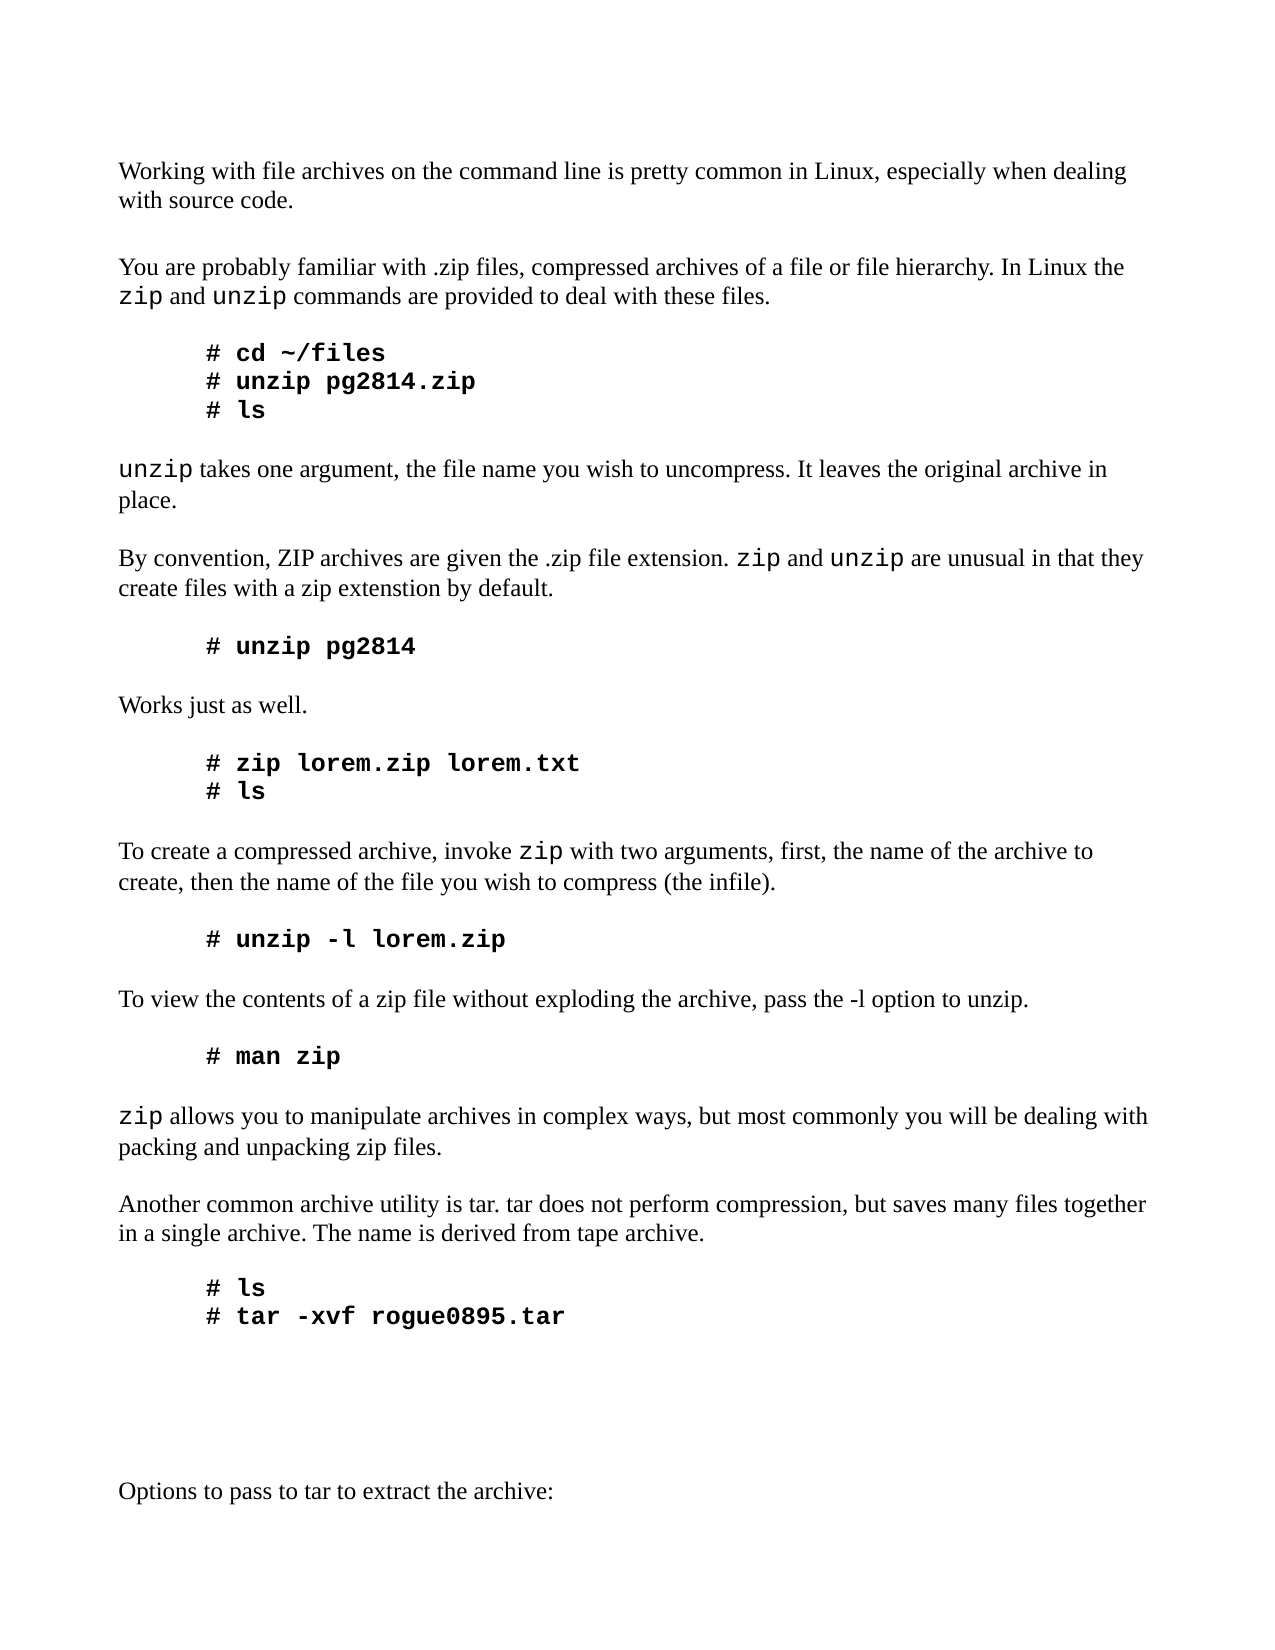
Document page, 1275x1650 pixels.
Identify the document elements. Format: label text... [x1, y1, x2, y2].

text # tar -xvf rogue0895.tar [118, 1304, 1157, 1332]
text # unzip pg2814.zip [118, 369, 1157, 397]
text Working with file archives on the command line is pretty common in Linux, especially when dealing with source code. [118, 156, 1157, 214]
text # cd ~/files [118, 341, 1157, 369]
text # ls [118, 397, 1157, 426]
text To view the contents of a zip file without exploding the archive, pass the -l option to unzip. [118, 984, 1157, 1013]
text # unzip pg2814 [118, 631, 1157, 662]
text To create a compressed archive, invoke zip with two arguments, first, the name of the archive to create, then the name of the file you wish to compress (the infile). [118, 836, 1157, 896]
text # unzip -l lorem.zip [118, 924, 1157, 955]
text By convention, ZIP archives are given the .zip file extension. zip and unzip are unusual in that they create files with a zip extenstion by default. [118, 543, 1157, 602]
text # ls [118, 779, 1157, 807]
text Works just as well. [118, 691, 1157, 719]
text zip allows you to manipulate archives in complex ways, but most commonly you will be dealing with packing and unpacking zip files. [118, 1101, 1157, 1161]
text # ls [118, 1276, 1157, 1304]
text Options to pass to tar to extract the archive: [118, 1476, 1157, 1505]
text You are probably familiar with .zip files, compressed archives of a file or file hierarchy. In Linux the zip and unzip commands are provided to deal with these files. [118, 252, 1157, 312]
text unzip takes one argument, the file name you wish to uncompress. It leaves the original archive in place. [118, 454, 1157, 514]
text # zip lorem.zip lorem.txt [118, 748, 1157, 779]
text # man zip [118, 1041, 1157, 1072]
text Another common archive utility is tar. tar does not perform compression, but saves many files together in a single archive. The name is derived from tape archive. [118, 1189, 1157, 1247]
